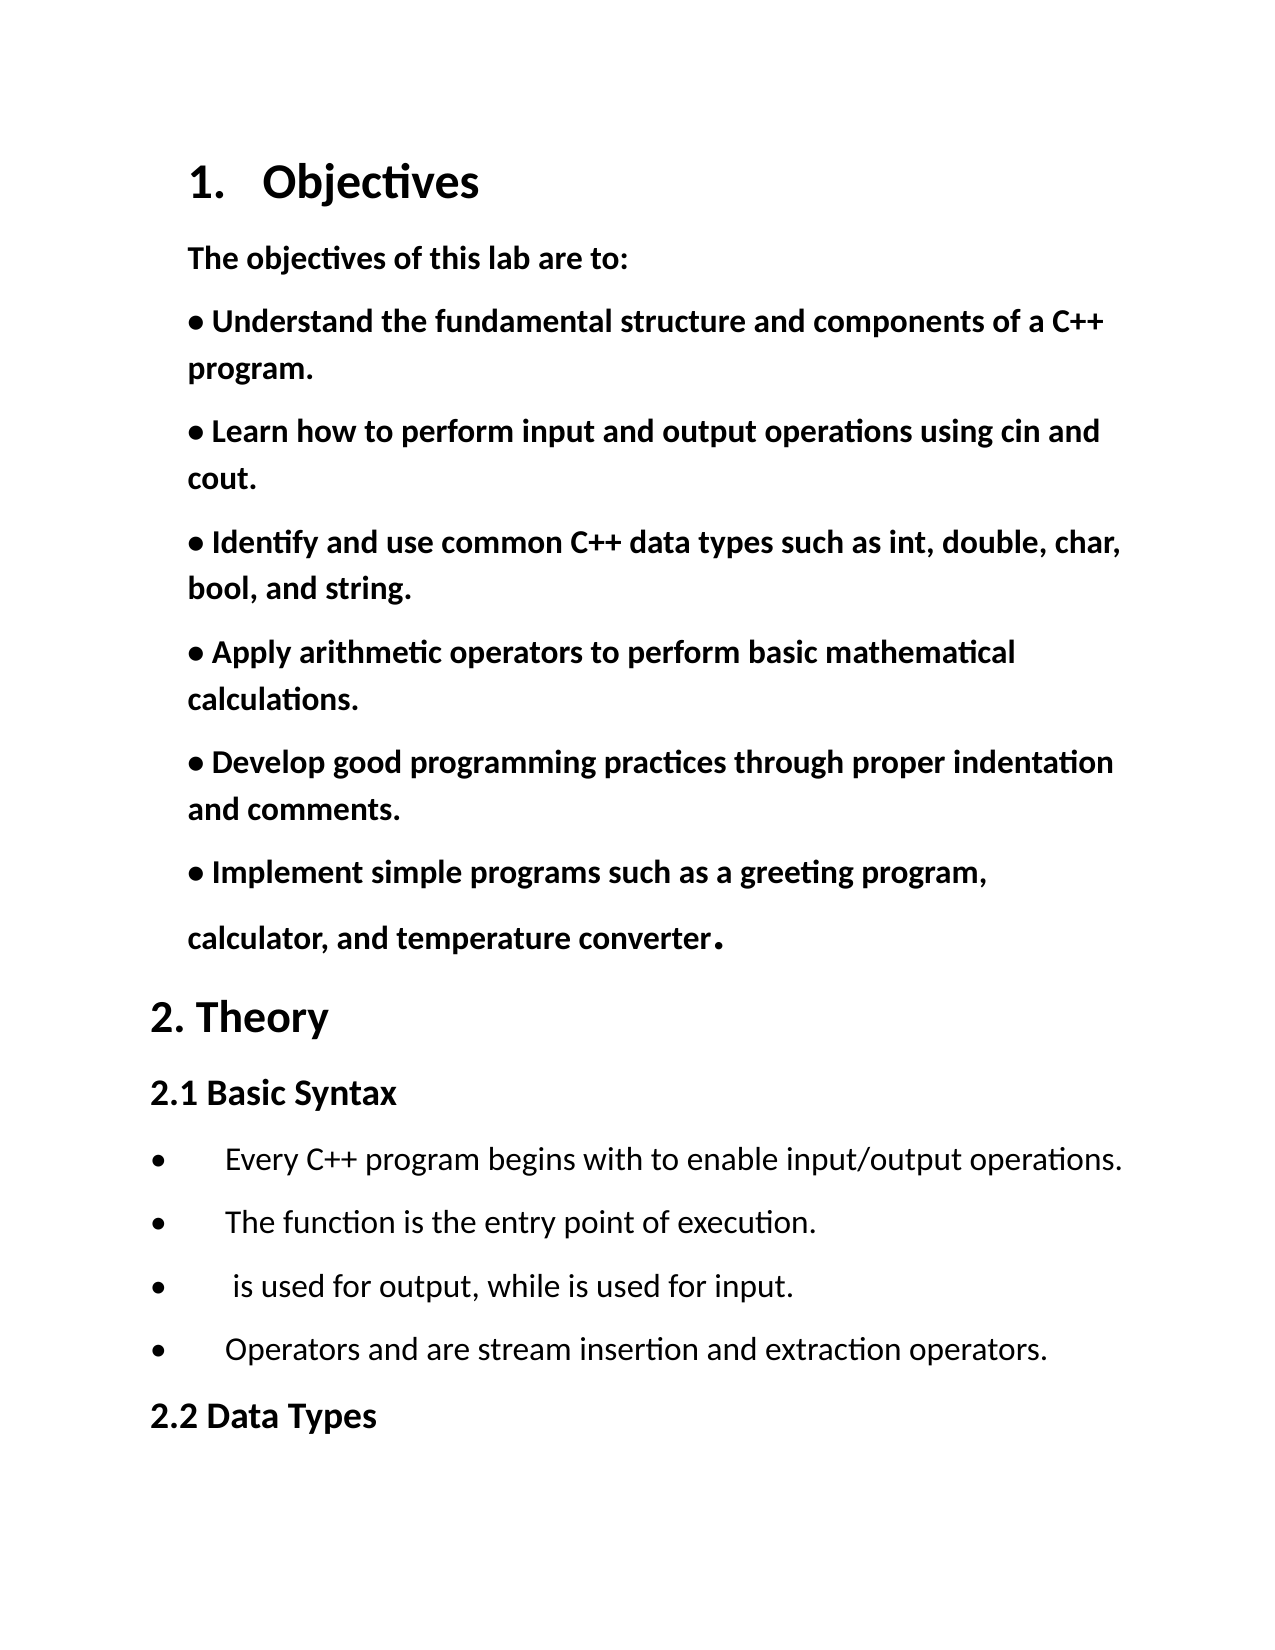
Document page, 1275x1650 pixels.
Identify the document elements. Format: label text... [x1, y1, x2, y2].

text • Develop good programming practices through proper indentation and comments. [187, 741, 1125, 828]
text • Implement simple programs such as a greeting program, calculator, and temperature converter. [187, 851, 1125, 962]
text • Identify and use common C++ data types such as int, double, char, bool, and string. [187, 521, 1125, 608]
text • Operators and are stream insertion and extraction operators. [150, 1328, 1125, 1369]
text 2.2 Data Types [150, 1392, 1125, 1438]
text 2.1 Basic Syntax [150, 1069, 1125, 1114]
text • Apply arithmetic operators to perform basic mathematical calculations. [187, 631, 1125, 718]
text 2. Theory [150, 988, 1125, 1044]
text • is used for output, while is used for input. [150, 1265, 1125, 1306]
text • Every C++ program begins with to enable input/output operations. [150, 1138, 1125, 1179]
list Objectives [187, 150, 1125, 211]
text The objectives of this lab are to: [187, 237, 1125, 277]
text • The function is the entry point of execution. [150, 1202, 1125, 1242]
text • Learn how to perform input and output operations using cin and cout. [187, 410, 1125, 498]
text • Understand the fundamental structure and components of a C++ program. [187, 300, 1125, 388]
